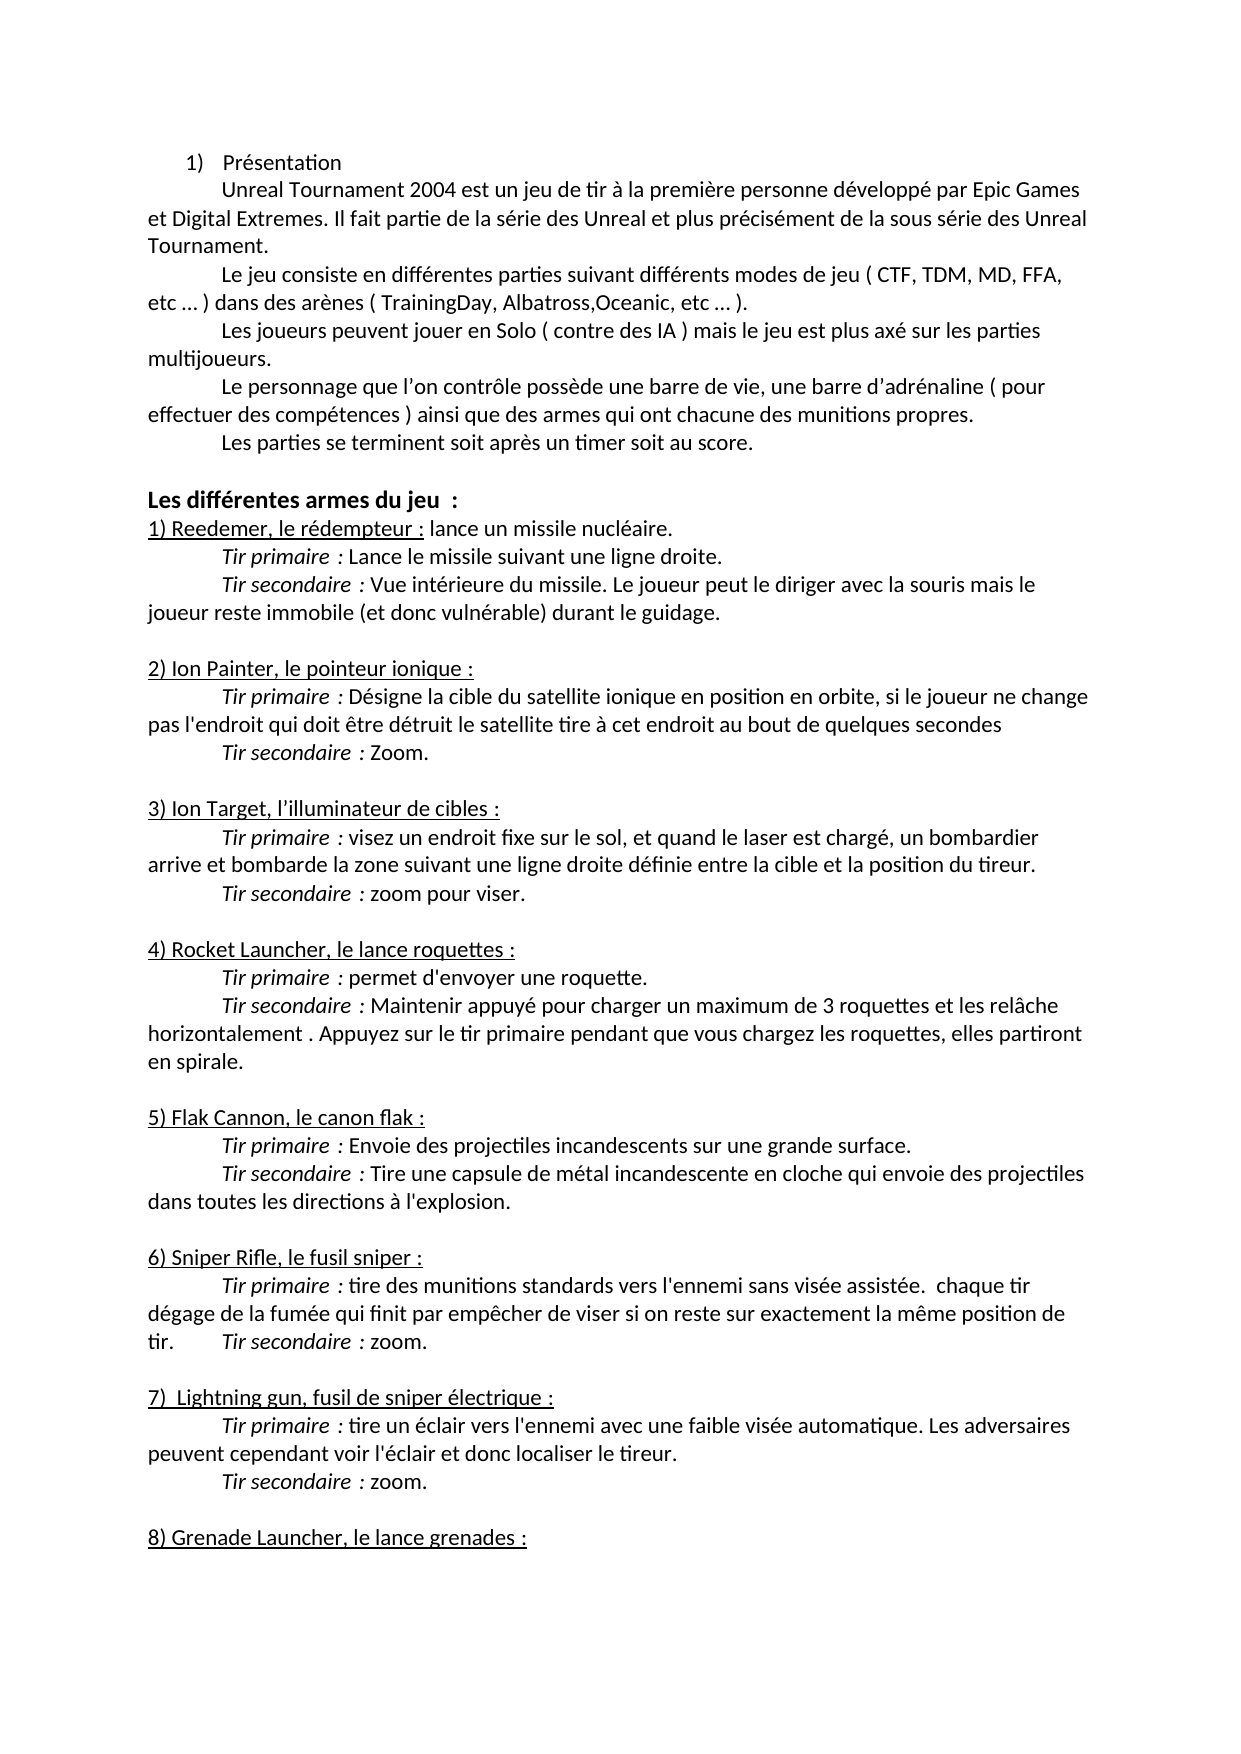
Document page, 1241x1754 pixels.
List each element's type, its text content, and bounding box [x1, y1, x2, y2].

text 6) Sniper Rifle, le fusil sniper : [148, 1243, 1093, 1271]
text Tir secondaire : Maintenir appuyé pour charger un maximum de 3 roquettes et les relâche horizontalement . Appuyez sur le tir primaire pendant que vous chargez les roquettes, elles partiront en spirale. [148, 991, 1093, 1075]
text Tir secondaire : zoom pour viser. [148, 879, 1093, 907]
text 4) Rocket Launcher, le lance roquettes : [148, 935, 1093, 963]
text Tir primaire : tire des munitions standards vers l'ennemi sans visée assistée. chaque tir dégage de la fumée qui finit par empêcher de viser si on reste sur exactement la même position de tir. Tir secondaire : zoom. [148, 1271, 1093, 1355]
text Unreal Tournament 2004 est un jeu de tir à la première personne développé par Epic Games et Digital Extremes. Il fait partie de la série des Unreal et plus précisément de la sous série des Unreal Tournament. [148, 176, 1093, 260]
text Le jeu consiste en différentes parties suivant différents modes de jeu ( CTF, TDM, MD, FFA, etc … ) dans des arènes ( TrainingDay, Albatross,Oceanic, etc … ). [148, 260, 1093, 316]
text Tir primaire : Désigne la cible du satellite ionique en position en orbite, si le joueur ne change pas l'endroit qui doit être détruit le satellite tire à cet endroit au bout de quelques secondes [148, 682, 1093, 738]
text 2) Ion Painter, le pointeur ionique : [148, 654, 1093, 682]
text 1) Reedemer, le rédempteur : lance un missile nucléaire. [148, 514, 1093, 542]
text Tir primaire : permet d'envoyer une roquette. [148, 963, 1093, 991]
text 7) Lightning gun, fusil de sniper électrique : [148, 1383, 1093, 1411]
text Tir primaire : tire un éclair vers l'ennemi avec une faible visée automatique. Les adversaires peuvent cependant voir l'éclair et donc localiser le tireur. [148, 1411, 1093, 1467]
text Les différentes armes du jeu : [148, 484, 1093, 514]
list Présentation [185, 148, 1093, 176]
text Le personnage que l’on contrôle possède une barre de vie, une barre d’adrénaline ( pour effectuer des compétences ) ainsi que des armes qui ont chacune des munitions propres. [148, 372, 1093, 428]
text Tir primaire : Envoie des projectiles incandescents sur une grande surface. [148, 1131, 1093, 1159]
text 8) Grenade Launcher, le lance grenades : [148, 1523, 1093, 1551]
text Tir primaire : Lance le missile suivant une ligne droite. [148, 542, 1093, 570]
text Tir primaire : visez un endroit fixe sur le sol, et quand le laser est chargé, un bombardier arrive et bombarde la zone suivant une ligne droite définie entre la cible et la position du tireur. [148, 823, 1093, 879]
text Tir secondaire : Vue intérieure du missile. Le joueur peut le diriger avec la souris mais le joueur reste immobile (et donc vulnérable) durant le guidage. [148, 570, 1093, 626]
text Tir secondaire : zoom. [148, 1467, 1093, 1495]
text 3) Ion Target, l’illuminateur de cibles : [148, 794, 1093, 823]
text Tir secondaire : Tire une capsule de métal incandescente en cloche qui envoie des projectiles dans toutes les directions à l'explosion. [148, 1159, 1093, 1215]
text Les joueurs peuvent jouer en Solo ( contre des IA ) mais le jeu est plus axé sur les parties multijoueurs. [148, 316, 1093, 372]
text Tir secondaire : Zoom. [148, 738, 1093, 767]
text Les parties se terminent soit après un timer soit au score. [148, 428, 1093, 456]
text 5) Flak Cannon, le canon flak : [148, 1103, 1093, 1131]
